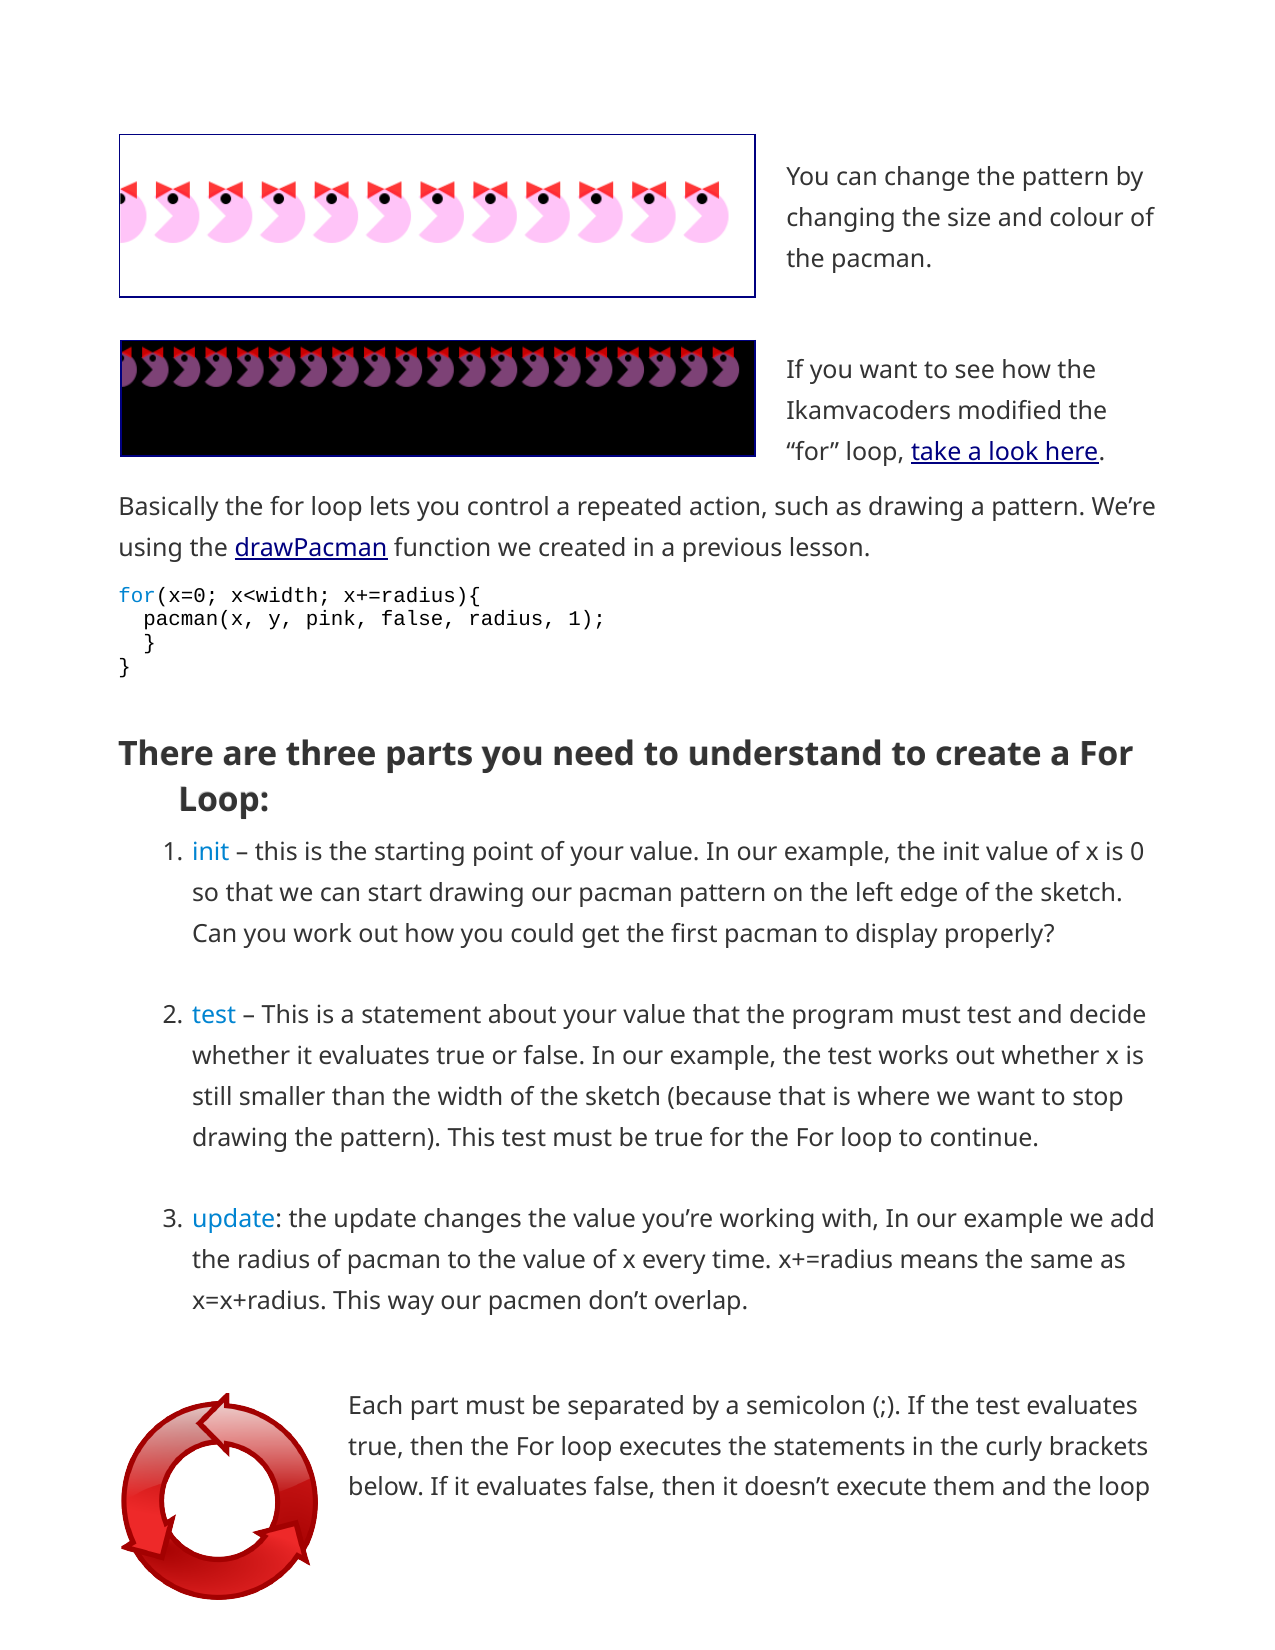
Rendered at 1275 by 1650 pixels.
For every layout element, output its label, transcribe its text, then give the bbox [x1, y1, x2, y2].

text Each part must be separated by a semicolon (;). If the test evaluates true, then the For loop executes the statements in the curly brackets below. If it evaluates false, then it doesn’t execute them and the loop [118, 1387, 1157, 1503]
list init – this is the starting point of your value. In our example, the init value of x is 0 so that we can start drawing our pacman pattern on the left edge of the sketch. Can you work out how you could get the first pacman to display properly? [162, 834, 1157, 949]
text Basically the for loop lets you control a repeated action, such as drawing a pattern. We’re using the drawPacman function we created in a previous lesson. [118, 488, 1157, 563]
text You can change the pattern by changing the size and colour of the pacman. [118, 118, 1157, 275]
picture [121, 1393, 318, 1600]
text pacman(x, y, pink, false, radius, 1); [118, 608, 1157, 632]
list update: the update changes the value you’re working with, In our example we add the radius of pacman to the value of x every time. x+=radius means the same as x=x+radius. This way our pacmen don’t overlap. [162, 1201, 1157, 1317]
picture [120, 135, 754, 296]
text for(x=0; x<width; x+=radius){ [118, 585, 1157, 608]
picture [122, 341, 754, 455]
text } [118, 632, 1157, 656]
list test – This is a statement about your value that the program must test and decide whether it evaluates true or false. In our example, the test works out whether x is still smaller than the width of the sketch (because that is where we want to stop drawing the pattern). This test must be true for the For loop to continue. [162, 997, 1157, 1153]
subtitle There are three parts you need to understand to create a For Loop: [118, 730, 1157, 821]
text } [118, 656, 1157, 679]
text If you want to see how the Ikamvacoders modified the “for” loop, take a look here. [118, 351, 1157, 467]
